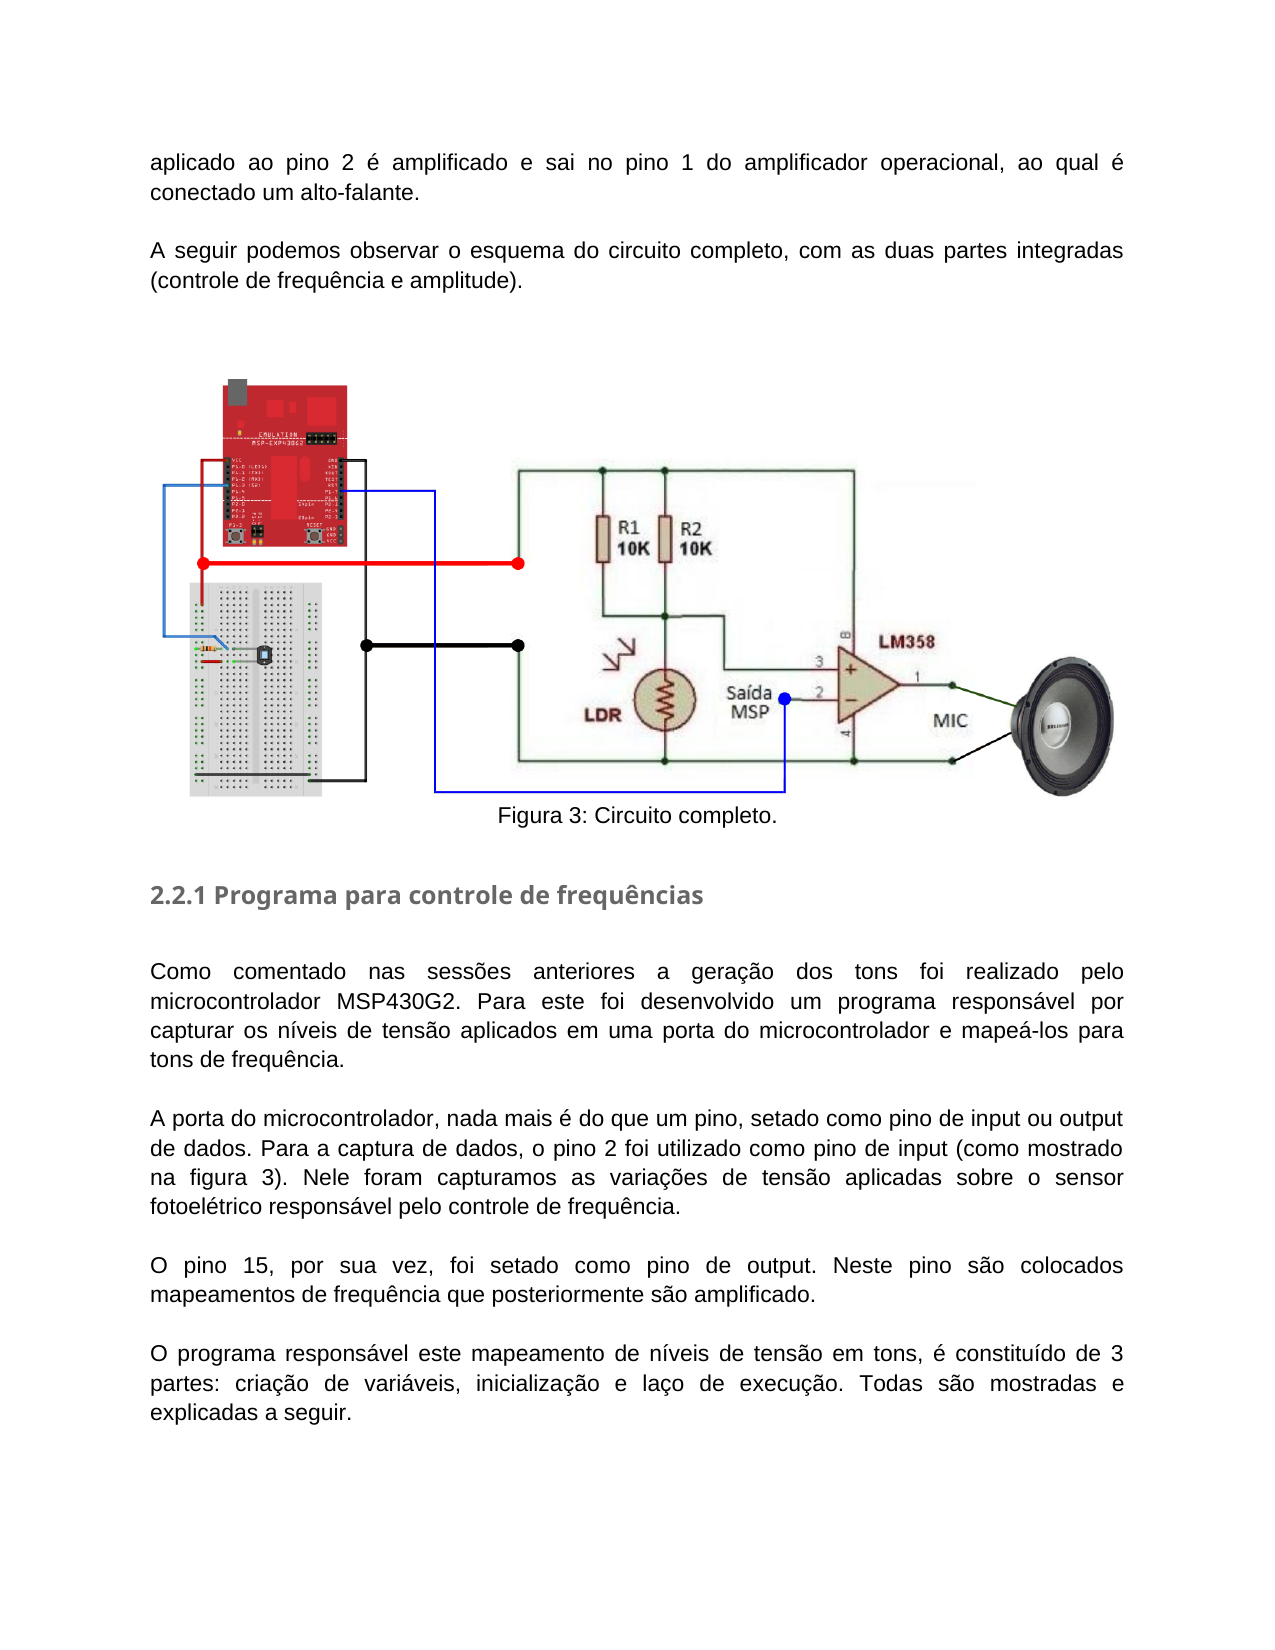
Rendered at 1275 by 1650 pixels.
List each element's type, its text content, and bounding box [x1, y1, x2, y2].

text O pino 15, por sua vez, foi setado como pino de output. Neste pino são colocados mapeamentos de frequência que posteriormente são amplificado. [150, 1253, 1125, 1308]
text aplicado ao pino 2 é amplificado e sai no pino 1 do amplificador operacional, ao qual é conectado um alto-falante. [150, 150, 1125, 205]
subtitle 2.2.1 Programa para controle de frequências [150, 878, 1125, 912]
picture [150, 379, 1125, 799]
text [150, 356, 1125, 379]
text Como comentado nas sessões anteriores a geração dos tons foi realizado pelo microcontrolador MSP430G2. Para este foi desenvolvido um programa responsável por capturar os níveis de tensão aplicados em uma porta do microcontrolador e mapeá-los para tons de frequência. [150, 959, 1125, 1073]
text A porta do microcontrolador, nada mais é do que um pino, setado como pino de input ou output de dados. Para a captura de dados, o pino 2 foi utilizado como pino de input (como mostrado na figura 3). Nele foram capturamos as variações de tensão aplicadas sobre o sensor fotoelétrico responsável pelo controle de frequência. [150, 1106, 1125, 1219]
text O programa responsável este mapeamento de níveis de tensão em tons, é constituído de 3 partes: criação de variáveis, inicialização e laço de execução. Todas são mostradas e explicadas a seguir. [150, 1341, 1125, 1425]
text Figura 3: Circuito completo. [150, 799, 1125, 828]
text A seguir podemos observar o esquema do circuito completo, com as duas partes integradas (controle de frequência e amplitude). [150, 238, 1125, 293]
